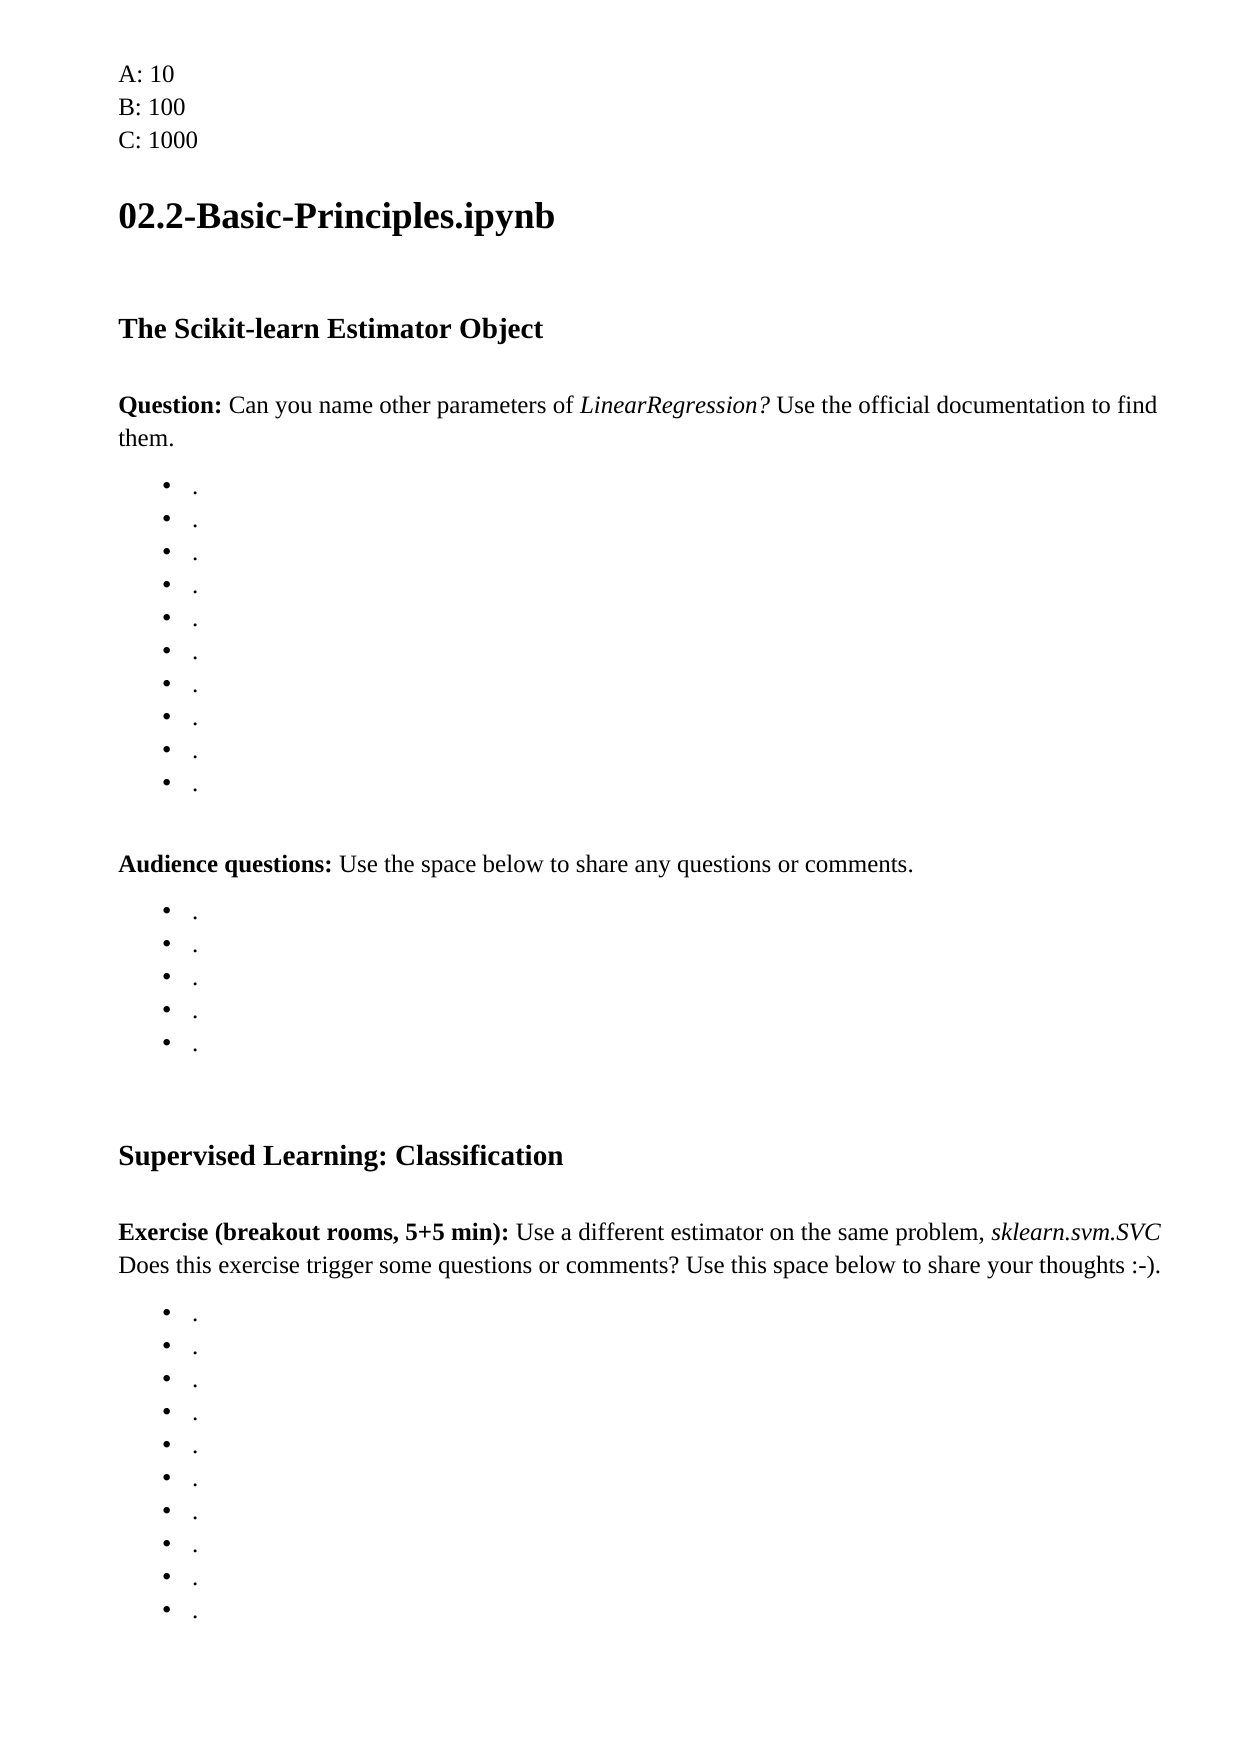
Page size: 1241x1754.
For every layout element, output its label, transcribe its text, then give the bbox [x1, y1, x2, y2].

list . [162, 1298, 1181, 1327]
list . [162, 768, 1181, 797]
subtitle The Scikit-learn Estimator Object [118, 311, 1181, 345]
list . [162, 603, 1181, 632]
subtitle 02.2-Basic-Principles.ipynb [118, 193, 1181, 237]
list . [162, 504, 1181, 533]
text A: 10 B: 100 C: 1000 [118, 59, 1181, 154]
list . [162, 896, 1181, 925]
list . [162, 1331, 1181, 1360]
list . [162, 1595, 1181, 1624]
list . [162, 1364, 1181, 1393]
list . [162, 962, 1181, 991]
list . [162, 1562, 1181, 1591]
text Question: Can you name other parameters of LinearRegression? Use the official documentation to find them. [118, 357, 1181, 452]
text [118, 1643, 1181, 1672]
list . [162, 537, 1181, 566]
list . [162, 929, 1181, 958]
list . [162, 1397, 1181, 1426]
subtitle Supervised Learning: Classification [118, 1138, 1181, 1172]
list . [162, 1028, 1181, 1057]
list . [162, 702, 1181, 731]
list . [162, 636, 1181, 665]
list . [162, 1496, 1181, 1525]
list . [162, 1529, 1181, 1558]
list . [162, 1430, 1181, 1459]
list . [162, 471, 1181, 500]
list . [162, 996, 1181, 1024]
list . [162, 735, 1181, 764]
list . [162, 669, 1181, 698]
text Audience questions: Use the space below to share any questions or comments. [118, 816, 1181, 878]
text Exercise (breakout rooms, 5+5 min): Use a different estimator on the same problem, sklearn.svm.SVC Does this exercise trigger some questions or comments? Use this space below to share your thoughts :-). [118, 1184, 1181, 1279]
list . [162, 570, 1181, 599]
list . [162, 1463, 1181, 1492]
